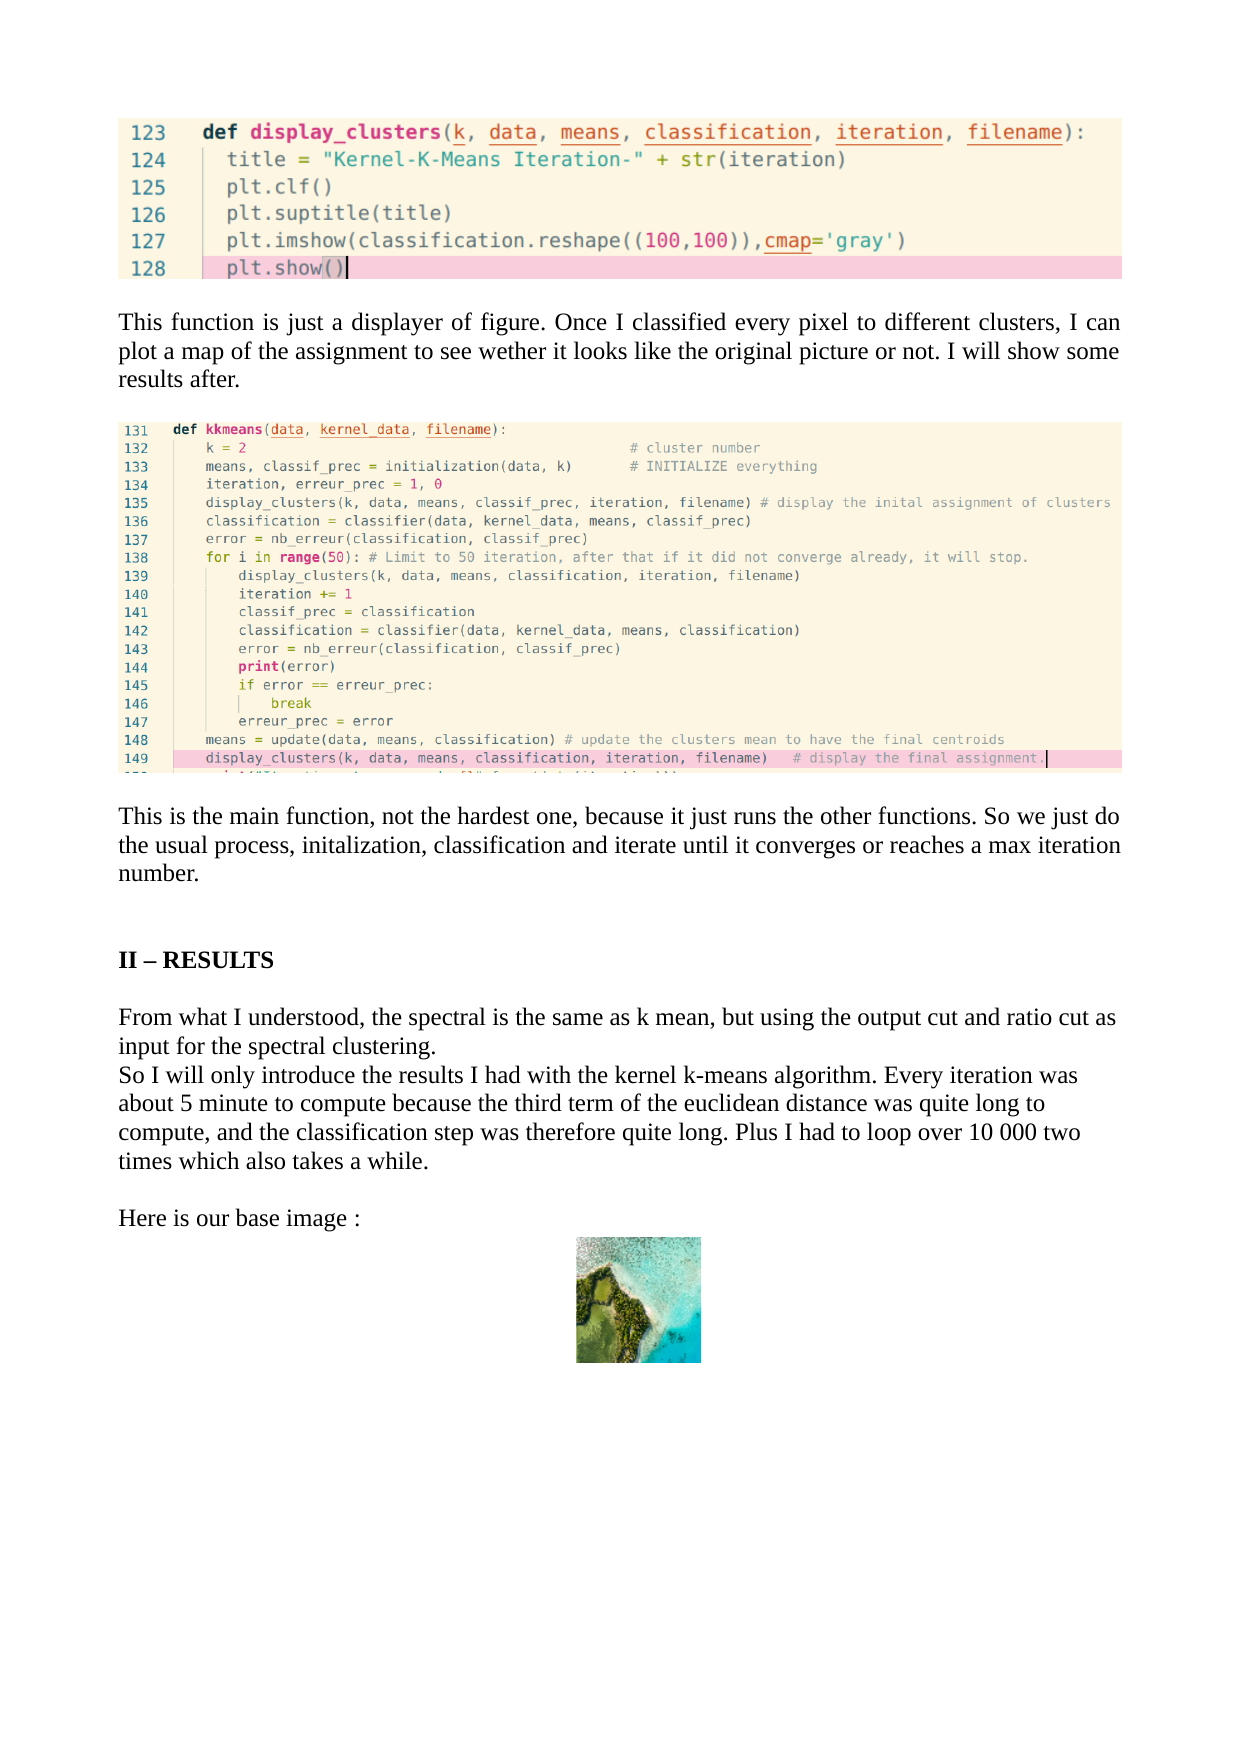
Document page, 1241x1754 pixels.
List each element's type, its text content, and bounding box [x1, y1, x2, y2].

picture [118, 118, 1123, 279]
picture [118, 422, 1123, 773]
text From what I understood, the spectral is the same as k mean, but using the output cut and ratio cut as input for the spectral clustering. So I will only introduce the results I had with the kernel k-means algorithm. Every iteration was about 5 minute to compute because the third term of the euclidean distance was quite long to compute, and the classification step was therefore quite long. Plus I had to loop over 10 000 two times which also takes a while. [118, 1002, 1122, 1175]
text Here is our base image : [118, 1203, 1122, 1232]
text II – RESULTS [118, 945, 1122, 973]
picture [576, 1237, 702, 1363]
text This is the main function, not the hardest one, because it just runs the other functions. So we just do the usual process, initalization, classification and iterate until it converges or reaches a max iteration number. [118, 801, 1122, 887]
text This function is just a displayer of figure. Once I classified every pixel to different clusters, I can plot a map of the assignment to see wether it looks like the original picture or not. I will show some results after. [118, 307, 1122, 393]
